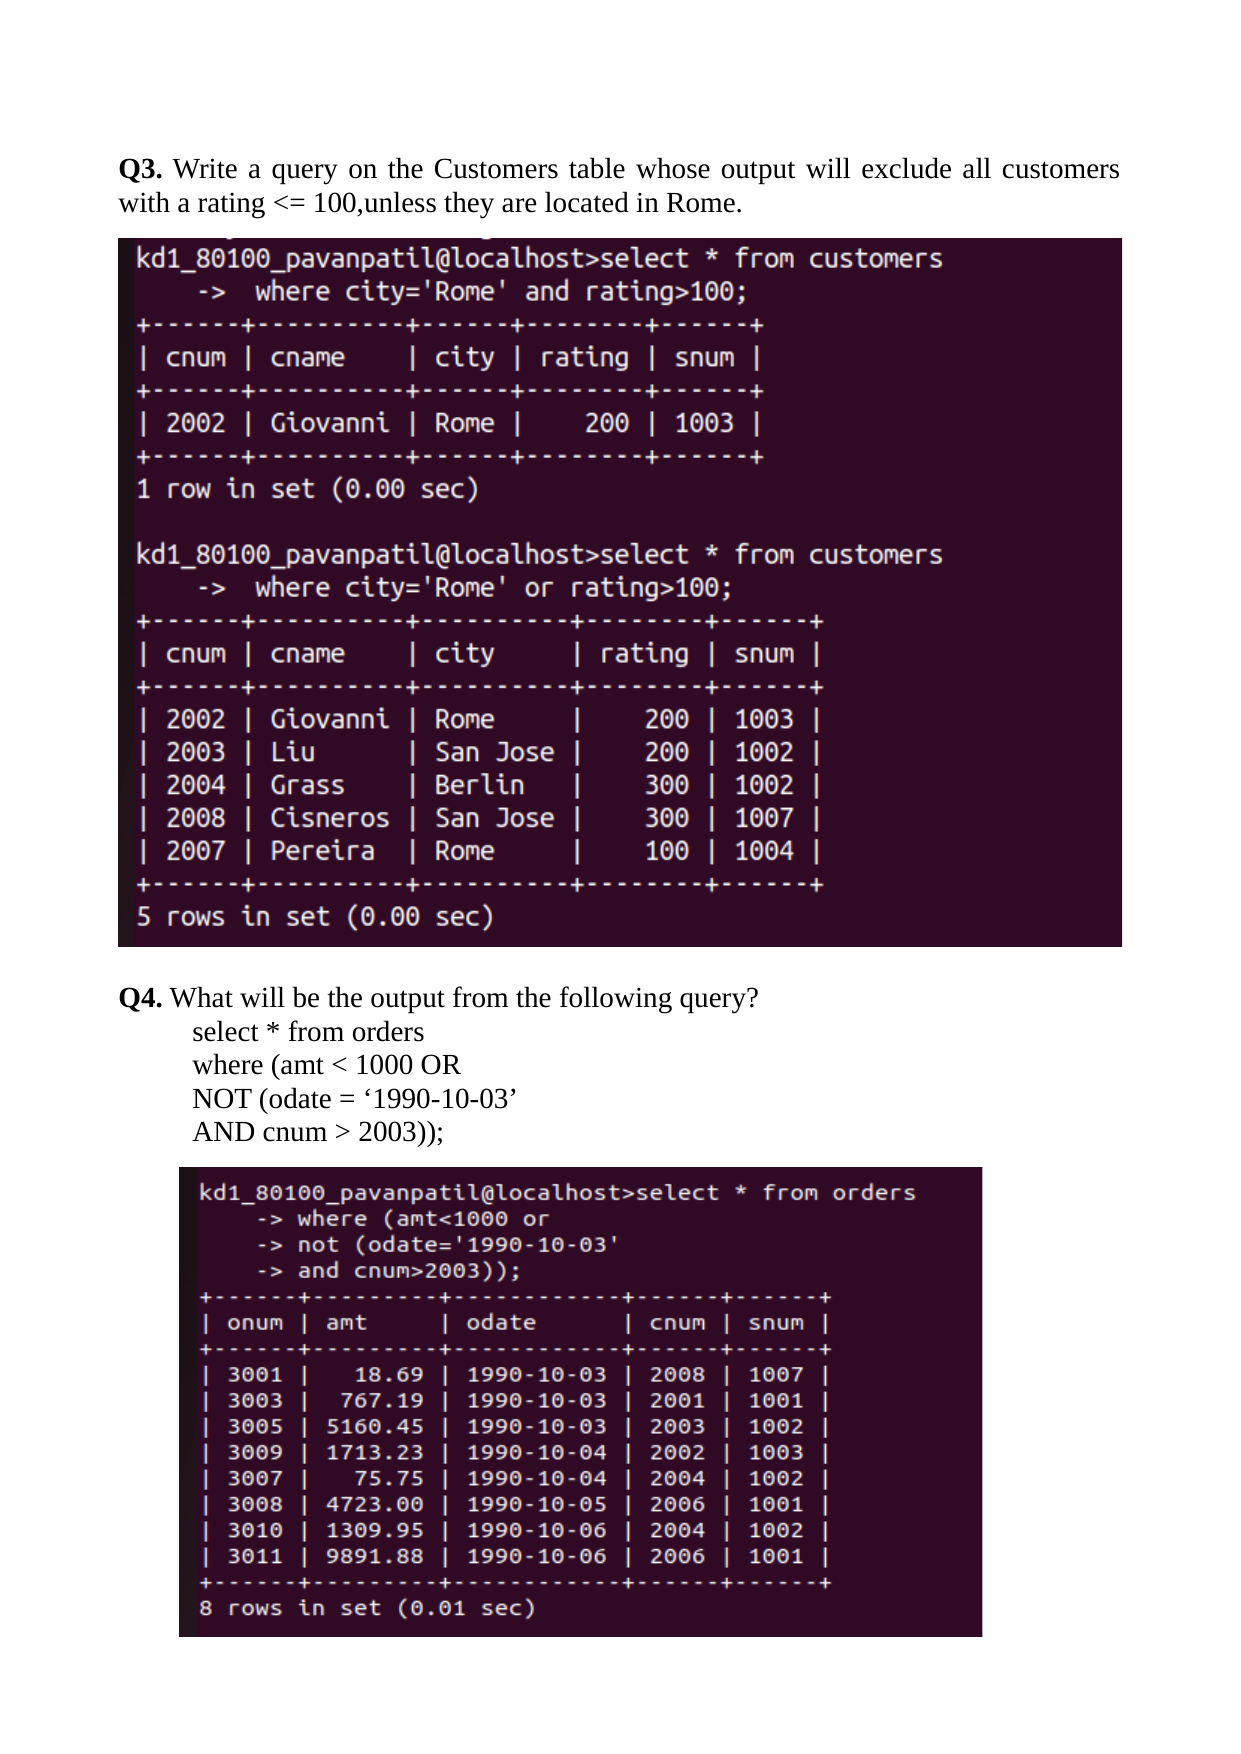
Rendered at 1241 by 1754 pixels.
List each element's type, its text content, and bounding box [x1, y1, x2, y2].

text Q4. What will be the output from the following query? [118, 980, 1122, 1014]
text select * from orders [118, 1014, 1122, 1047]
picture [118, 238, 1123, 947]
text Q3. Write a query on the Customers table whose output will exclude all customers with a rating <= 100,unless they are located in Rome. [118, 152, 1122, 219]
text NOT (odate = ‘1990-10-03’ [118, 1081, 1122, 1114]
text where (amt < 1000 OR [118, 1047, 1122, 1081]
picture [179, 1167, 983, 1637]
text AND cnum > 2003)); [118, 1114, 1122, 1148]
